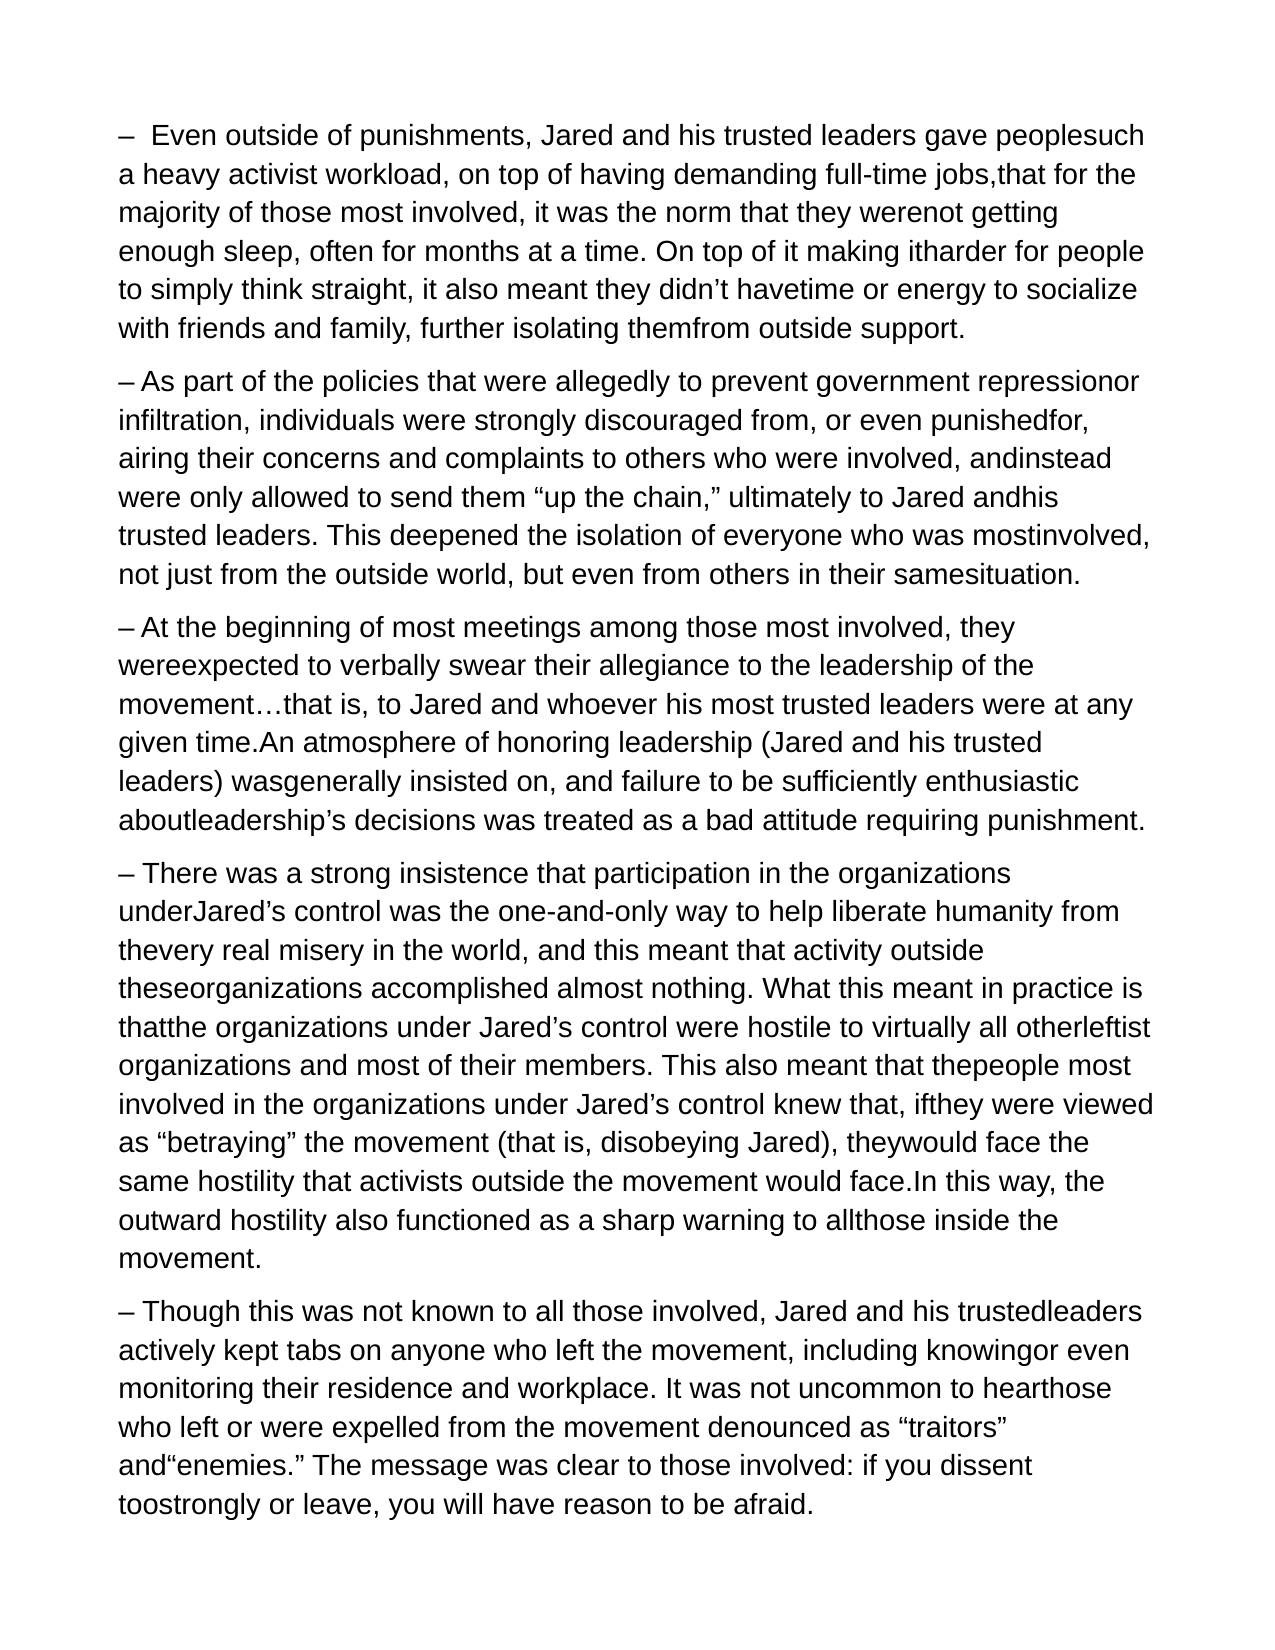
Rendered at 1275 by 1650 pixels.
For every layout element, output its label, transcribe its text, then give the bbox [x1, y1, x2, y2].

text – There was a strong insistence that participation in the organizations underJared’s control was the one-and-only way to help liberate humanity from thevery real misery in the world, and this meant that activity outside theseorganizations accomplished almost nothing. What this meant in practice is thatthe organizations under Jared’s control were hostile to virtually all otherleftist organizations and most of their members. This also meant that thepeople most involved in the organizations under Jared’s control knew that, ifthey were viewed as “betraying” the movement (that is, disobeying Jared), theywould face the same hostility that activists outside the movement would face.In this way, the outward hostility also functioned as a sharp warning to allthose inside the movement. [118, 856, 1157, 1274]
text – ​ Even outside of punishments, Jared and his trusted leaders gave peoplesuch a heavy activist workload, on top of having demanding full-time jobs,that for the majority of those most involved, it was the norm that they werenot getting enough sleep, often for months at a time. On top of it making itharder for people to simply think straight, it also meant they didn’t havetime or energy to socialize with friends and family, further isolating themfrom outside support. [118, 118, 1157, 344]
text – Though this was not known to all those involved, Jared and his trustedleaders actively kept tabs on anyone who left the movement, including knowingor even monitoring their residence and workplace. It was not uncommon to hearthose who left or were expelled from the movement denounced as “traitors” and“enemies.” The message was clear to those involved: if you dissent toostrongly or leave, you will have reason to be afraid. [118, 1294, 1157, 1520]
text – As part of the policies that were allegedly to prevent government repressionor infiltration, individuals were strongly discouraged from, or even punishedfor, airing their concerns and complaints to others who were involved, andinstead were only allowed to send them “up the chain,” ultimately to Jared andhis trusted leaders. This deepened the isolation of everyone who was mostinvolved, not just from the outside world, but even from others in their samesituation. [118, 364, 1157, 590]
text – At the beginning of most meetings among those most involved, they wereexpected to verbally swear their allegiance to the leadership of the movement…that is, to Jared and whoever his most trusted leaders were at any given time.An atmosphere of honoring leadership (Jared and his trusted leaders) wasgenerally insisted on, and failure to be sufficiently enthusiastic aboutleadership​’s decisions was treated as a bad attitude requiring punishment. [118, 610, 1157, 836]
